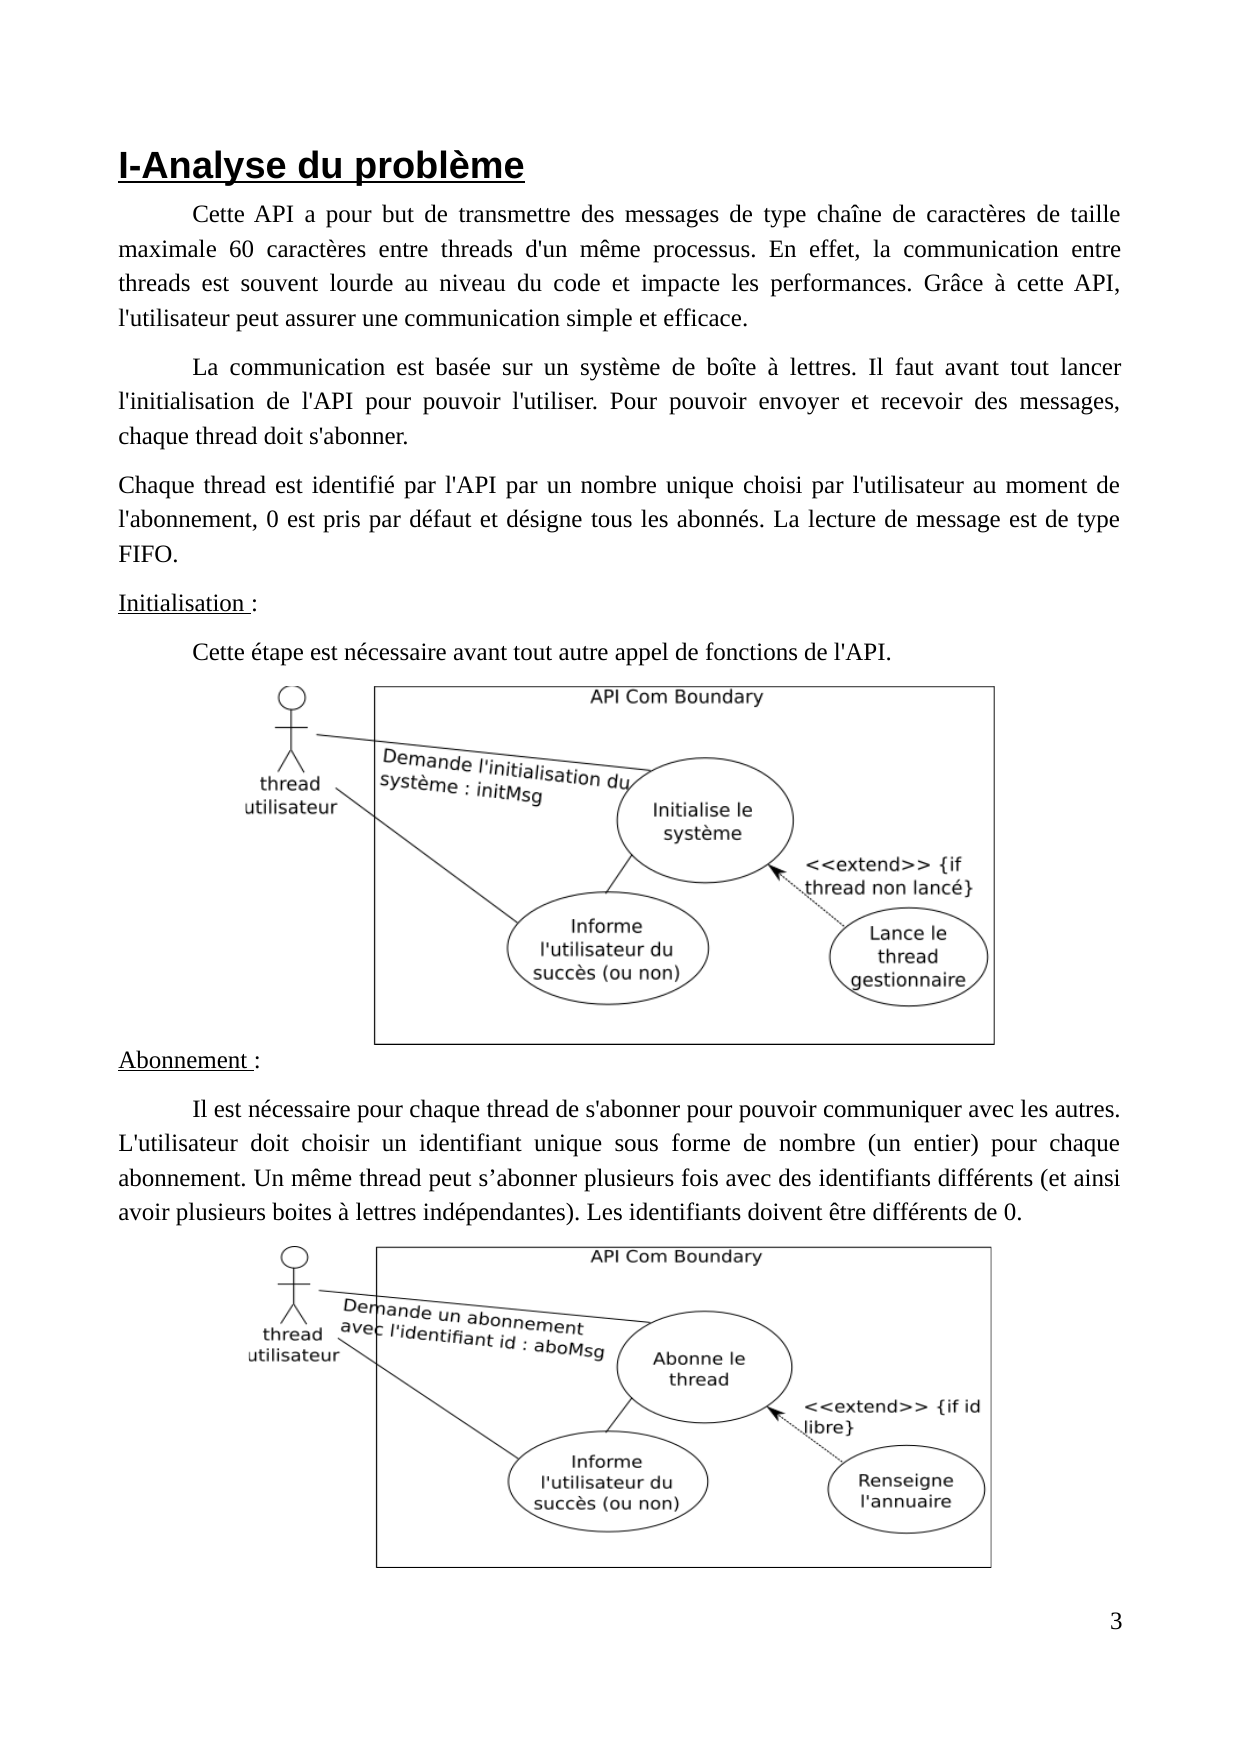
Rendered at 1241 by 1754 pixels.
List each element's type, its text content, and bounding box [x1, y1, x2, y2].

text Il est nécessaire pour chaque thread de s'abonner pour pouvoir communiquer avec les autres. L'utilisateur doit choisir un identifiant unique sous forme de nombre (un entier) pour chaque abonnement. Un même thread peut s’abonner plusieurs fois avec des identifiants différents (et ainsi avoir plusieurs boites à lettres indépendantes). Les identifiants doivent être différents de 0. [118, 1094, 1122, 1226]
text Abonnement : [118, 686, 1122, 1073]
text Chaque thread est identifié par l'API par un nombre unique choisi par l'utilisateur au moment de l'abonnement, 0 est pris par défaut et désigne tous les abonnés. La lecture de message est de type FIFO. [118, 470, 1122, 567]
text La communication est basée sur un système de boîte à lettres. Il faut avant tout lancer l'initialisation de l'API pour pouvoir l'utiliser. Pour pouvoir envoyer et recevoir des messages, chaque thread doit s'abonner. [118, 352, 1122, 449]
text Cette étape est nécessaire avant tout autre appel de fonctions de l'API. [118, 637, 1122, 666]
subtitle I-Analyse du problème [118, 143, 1122, 187]
picture [248, 1246, 992, 1568]
text Initialisation : [118, 588, 1122, 617]
picture [245, 686, 995, 1045]
text Cette API a pour but de transmettre des messages de type chaîne de caractères de taille maximale 60 caractères entre threads d'un même processus. En effet, la communication entre threads est souvent lourde au niveau du code et impacte les performances. Grâce à cette API, l'utilisateur peut assurer une communication simple et efficace. [118, 199, 1122, 331]
